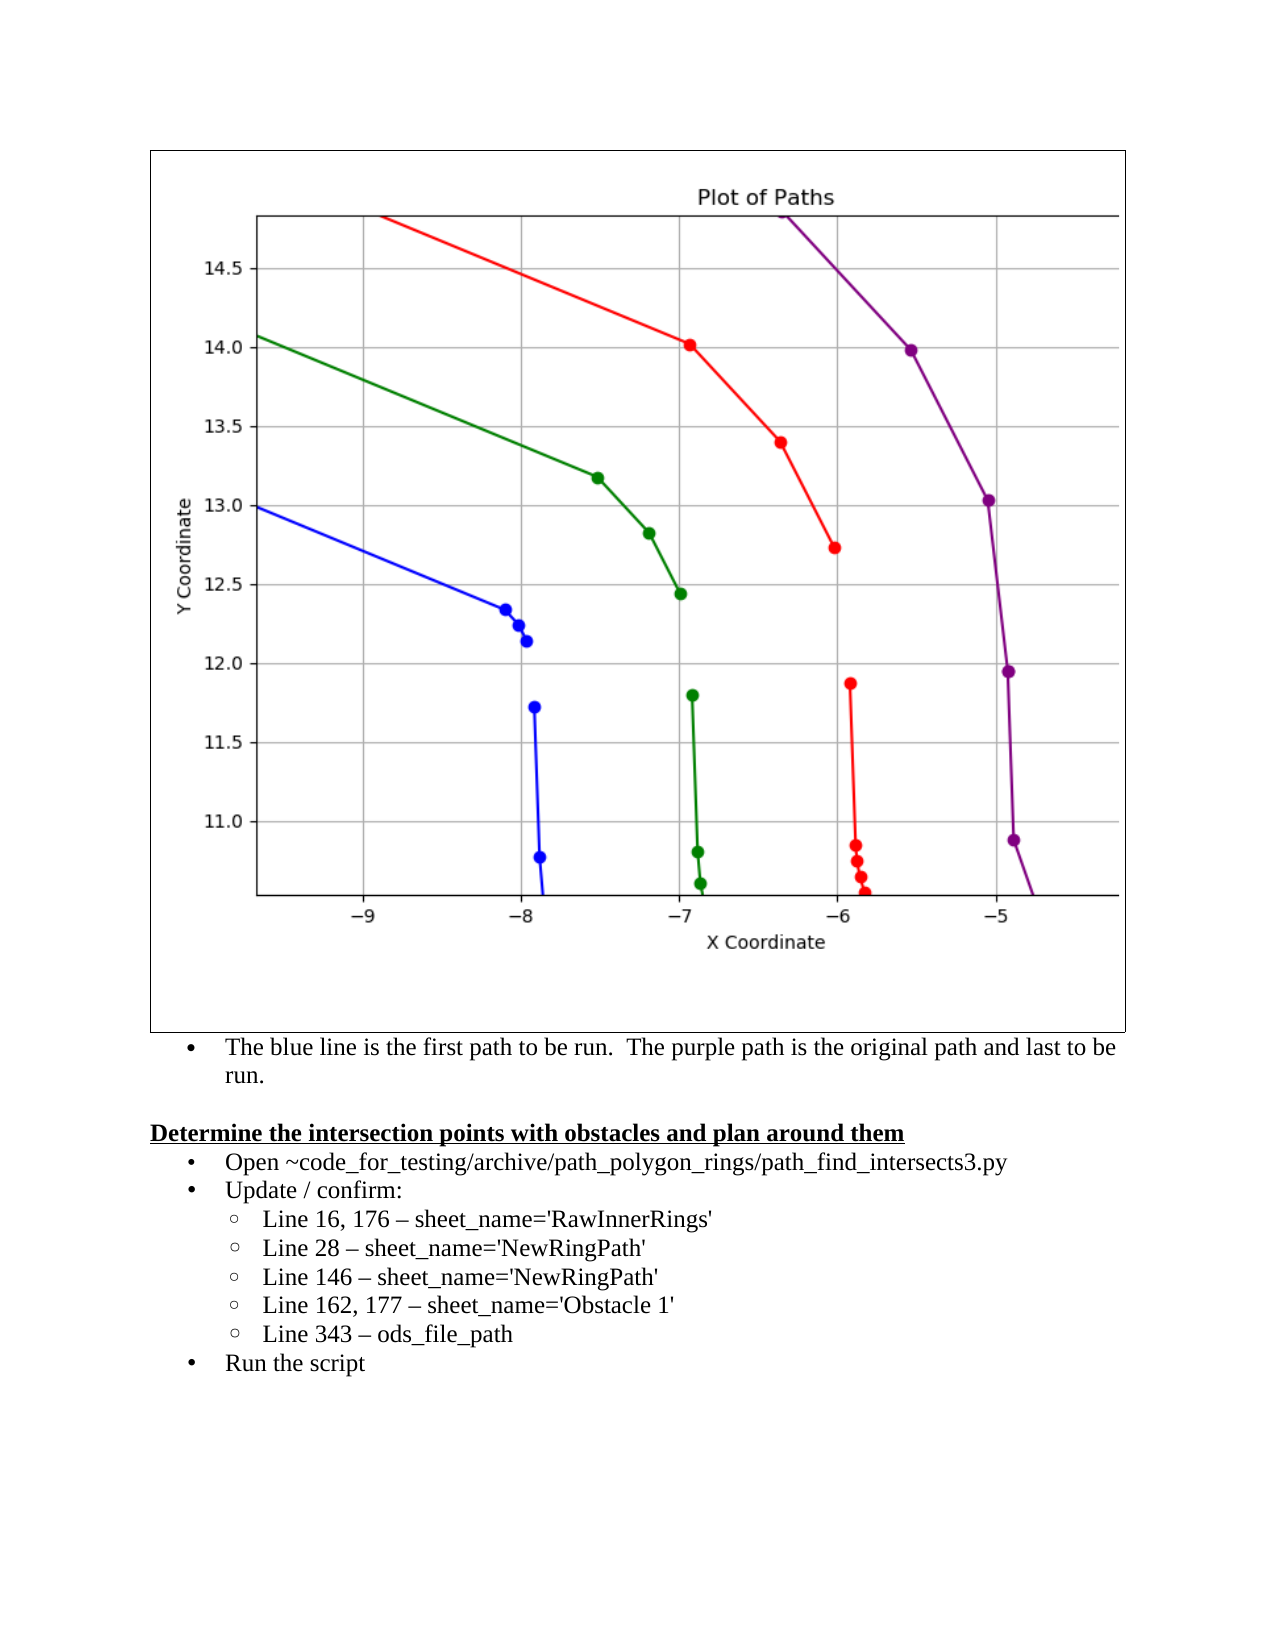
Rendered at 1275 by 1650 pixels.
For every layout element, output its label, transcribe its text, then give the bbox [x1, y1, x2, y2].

list Line 343 – ods_file_path [225, 1319, 1125, 1348]
table_cell [151, 151, 1125, 1032]
list Line 146 – sheet_name='NewRingPath' [225, 1262, 1125, 1291]
list Open ~code_for_testing/archive/path_polygon_rings/path_find_intersects3.py [187, 1147, 1125, 1176]
list Line 16, 176 – sheet_name='RawInnerRings' [225, 1204, 1125, 1233]
list Line 28 – sheet_name='NewRingPath' [225, 1233, 1125, 1262]
text Determine the intersection points with obstacles and plan around them [150, 1118, 1125, 1147]
picture [155, 155, 1120, 974]
list The blue line is the first path to be run. The purple path is the original path and last to be run. [187, 1033, 1125, 1089]
list Update / confirm: [187, 1176, 1125, 1204]
list Line 162, 177 – sheet_name='Obstacle 1' [225, 1291, 1125, 1319]
list Run the script [187, 1348, 1125, 1377]
